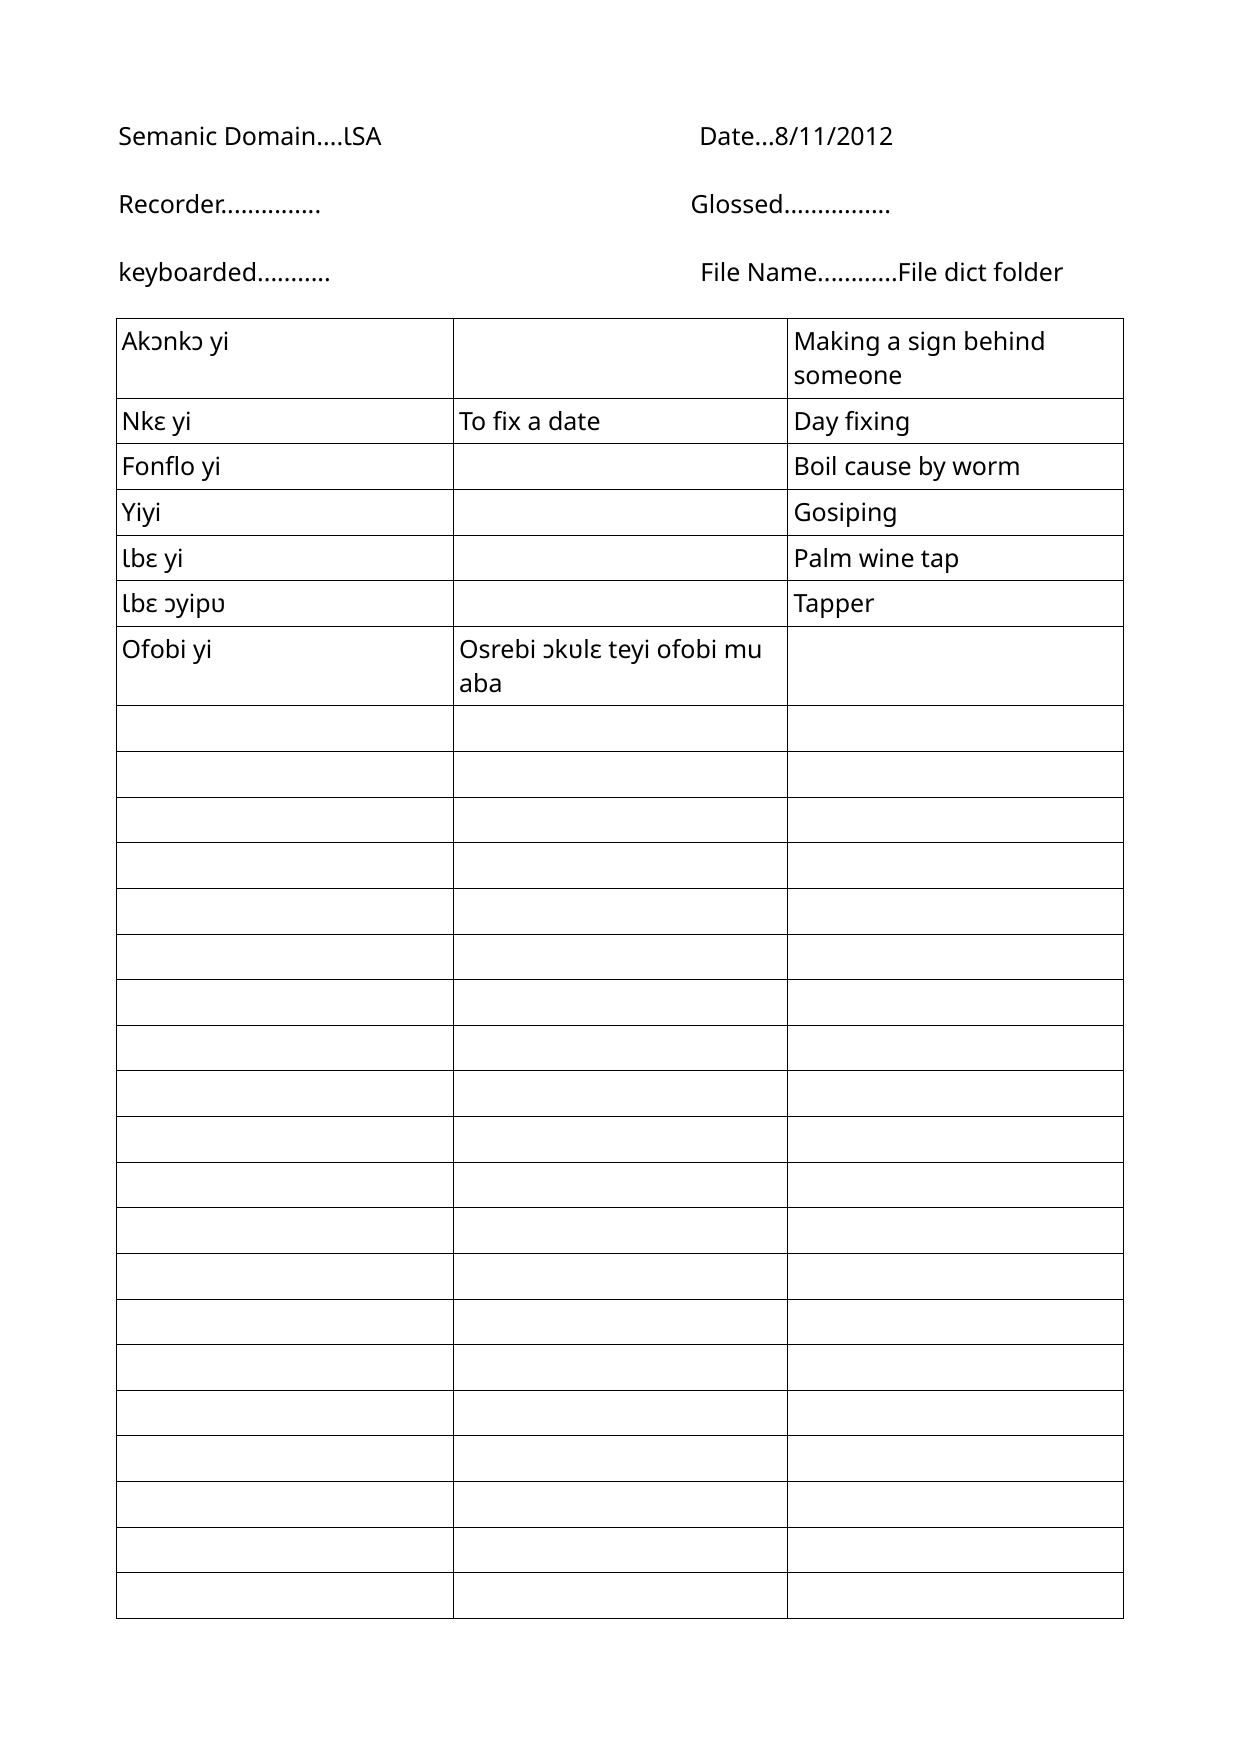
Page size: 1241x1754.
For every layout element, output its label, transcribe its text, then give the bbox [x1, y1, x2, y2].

table_cell [788, 627, 1123, 705]
table_cell [117, 798, 453, 842]
table_cell [788, 752, 1123, 797]
table_cell [454, 706, 787, 751]
table_cell [788, 1208, 1123, 1253]
table_cell [454, 536, 787, 580]
table_cell [454, 935, 787, 979]
table_cell [454, 752, 787, 797]
table_cell [454, 1482, 787, 1527]
table_cell [454, 1254, 787, 1298]
table_cell [117, 889, 453, 933]
table_cell [788, 1254, 1123, 1298]
table_cell [454, 444, 787, 489]
table_cell [117, 706, 453, 751]
table_cell Palm wine tap [788, 536, 1123, 580]
table_cell To fix a date [454, 399, 787, 443]
table_cell [117, 1528, 453, 1572]
table_cell [788, 1345, 1123, 1390]
table_cell [788, 843, 1123, 888]
table_cell [788, 798, 1123, 842]
table_cell Akɔnkɔ yi [117, 319, 453, 398]
table_cell [454, 798, 787, 842]
table_cell [117, 1026, 453, 1070]
table_cell Tapper [788, 581, 1123, 626]
table_cell Nkɛ yi [117, 399, 453, 443]
table_cell [788, 1026, 1123, 1070]
table_cell Boil cause by worm [788, 444, 1123, 489]
table_cell [454, 843, 787, 888]
table_cell Yiyi [117, 490, 453, 534]
table_cell Ɩbɛ yi [117, 536, 453, 580]
table_cell [788, 1071, 1123, 1116]
table_cell [454, 1117, 787, 1162]
table_cell [788, 1482, 1123, 1527]
table_cell [454, 490, 787, 534]
table_cell [117, 1163, 453, 1207]
table_cell [788, 1528, 1123, 1572]
table_cell Osrebi ɔkʋlɛ teyi ofobi mu aba [454, 627, 787, 705]
table_cell Day fixing [788, 399, 1123, 443]
table_cell [788, 1163, 1123, 1207]
table_cell [788, 1391, 1123, 1435]
table_cell [454, 1163, 787, 1207]
table_cell [454, 980, 787, 1025]
table_cell [454, 1391, 787, 1435]
table_cell [454, 581, 787, 626]
table_cell [788, 1300, 1123, 1344]
table_cell Fonflo yi [117, 444, 453, 489]
table_cell [117, 1208, 453, 1253]
table_cell [788, 706, 1123, 751]
table_cell [788, 980, 1123, 1025]
table_cell [788, 889, 1123, 933]
table_cell [454, 1026, 787, 1070]
table_cell [117, 1254, 453, 1298]
table_cell [117, 1117, 453, 1162]
table_cell [788, 1573, 1123, 1618]
table_cell [788, 1117, 1123, 1162]
table_cell [454, 889, 787, 933]
table_cell [117, 1071, 453, 1116]
table_cell Making a sign behind someone [788, 319, 1123, 398]
table_cell [117, 1391, 453, 1435]
table_cell [454, 1208, 787, 1253]
table_cell Gosiping [788, 490, 1123, 534]
table_cell [454, 1573, 787, 1618]
table_cell [117, 1482, 453, 1527]
table_cell [454, 1071, 787, 1116]
table_cell [454, 1436, 787, 1481]
table_cell [117, 935, 453, 979]
table_cell [117, 1300, 453, 1344]
table_cell [788, 935, 1123, 979]
table_cell [454, 1345, 787, 1390]
table_cell [117, 843, 453, 888]
table_cell [117, 1436, 453, 1481]
table_cell [454, 1300, 787, 1344]
table_cell Ofobi yi [117, 627, 453, 705]
table_cell [454, 1528, 787, 1572]
table_cell [117, 752, 453, 797]
table_cell [117, 1573, 453, 1618]
table_cell Ɩbɛ ɔyipʋ [117, 581, 453, 626]
table_cell [454, 319, 787, 398]
table_cell [117, 980, 453, 1025]
table_cell [117, 1345, 453, 1390]
table_cell [788, 1436, 1123, 1481]
